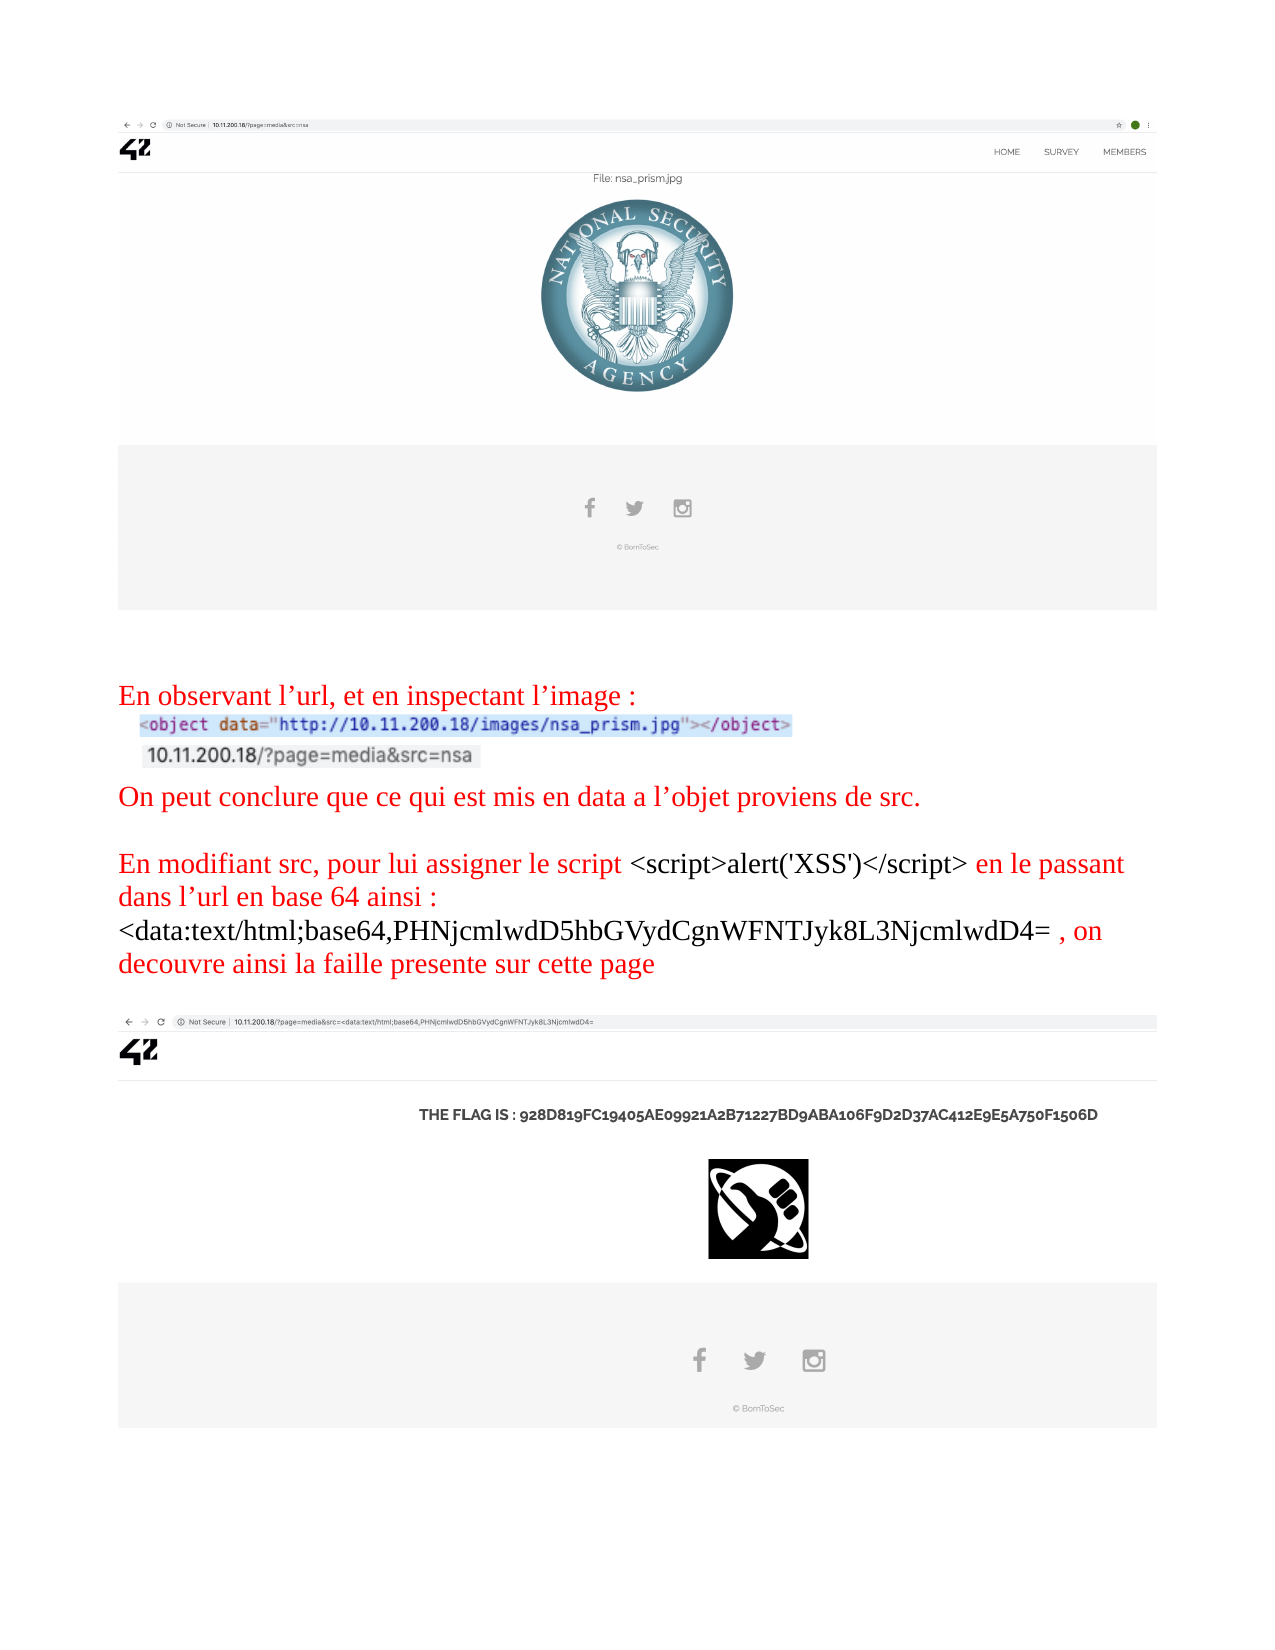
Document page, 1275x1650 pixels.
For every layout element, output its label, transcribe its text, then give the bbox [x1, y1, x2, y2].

picture [118, 1013, 1157, 1428]
picture [118, 118, 1157, 611]
picture [142, 745, 481, 768]
text En modifiant src, pour lui assigner le script <script>alert('XSS')</script> en le passant dans l’url en base 64 ainsi : <data:text/html;base64,PHNjcmlwdD5hbGVydCgnWFNTJyk8L3NjcmlwdD4= , on decouvre ainsi la faille presente sur cette page [118, 846, 1157, 980]
text En observant l’url, et en inspectant l’image : [118, 678, 1157, 712]
picture [139, 713, 793, 737]
text On peut conclure que ce qui est mis en data a l’objet proviens de src. [118, 779, 1157, 812]
